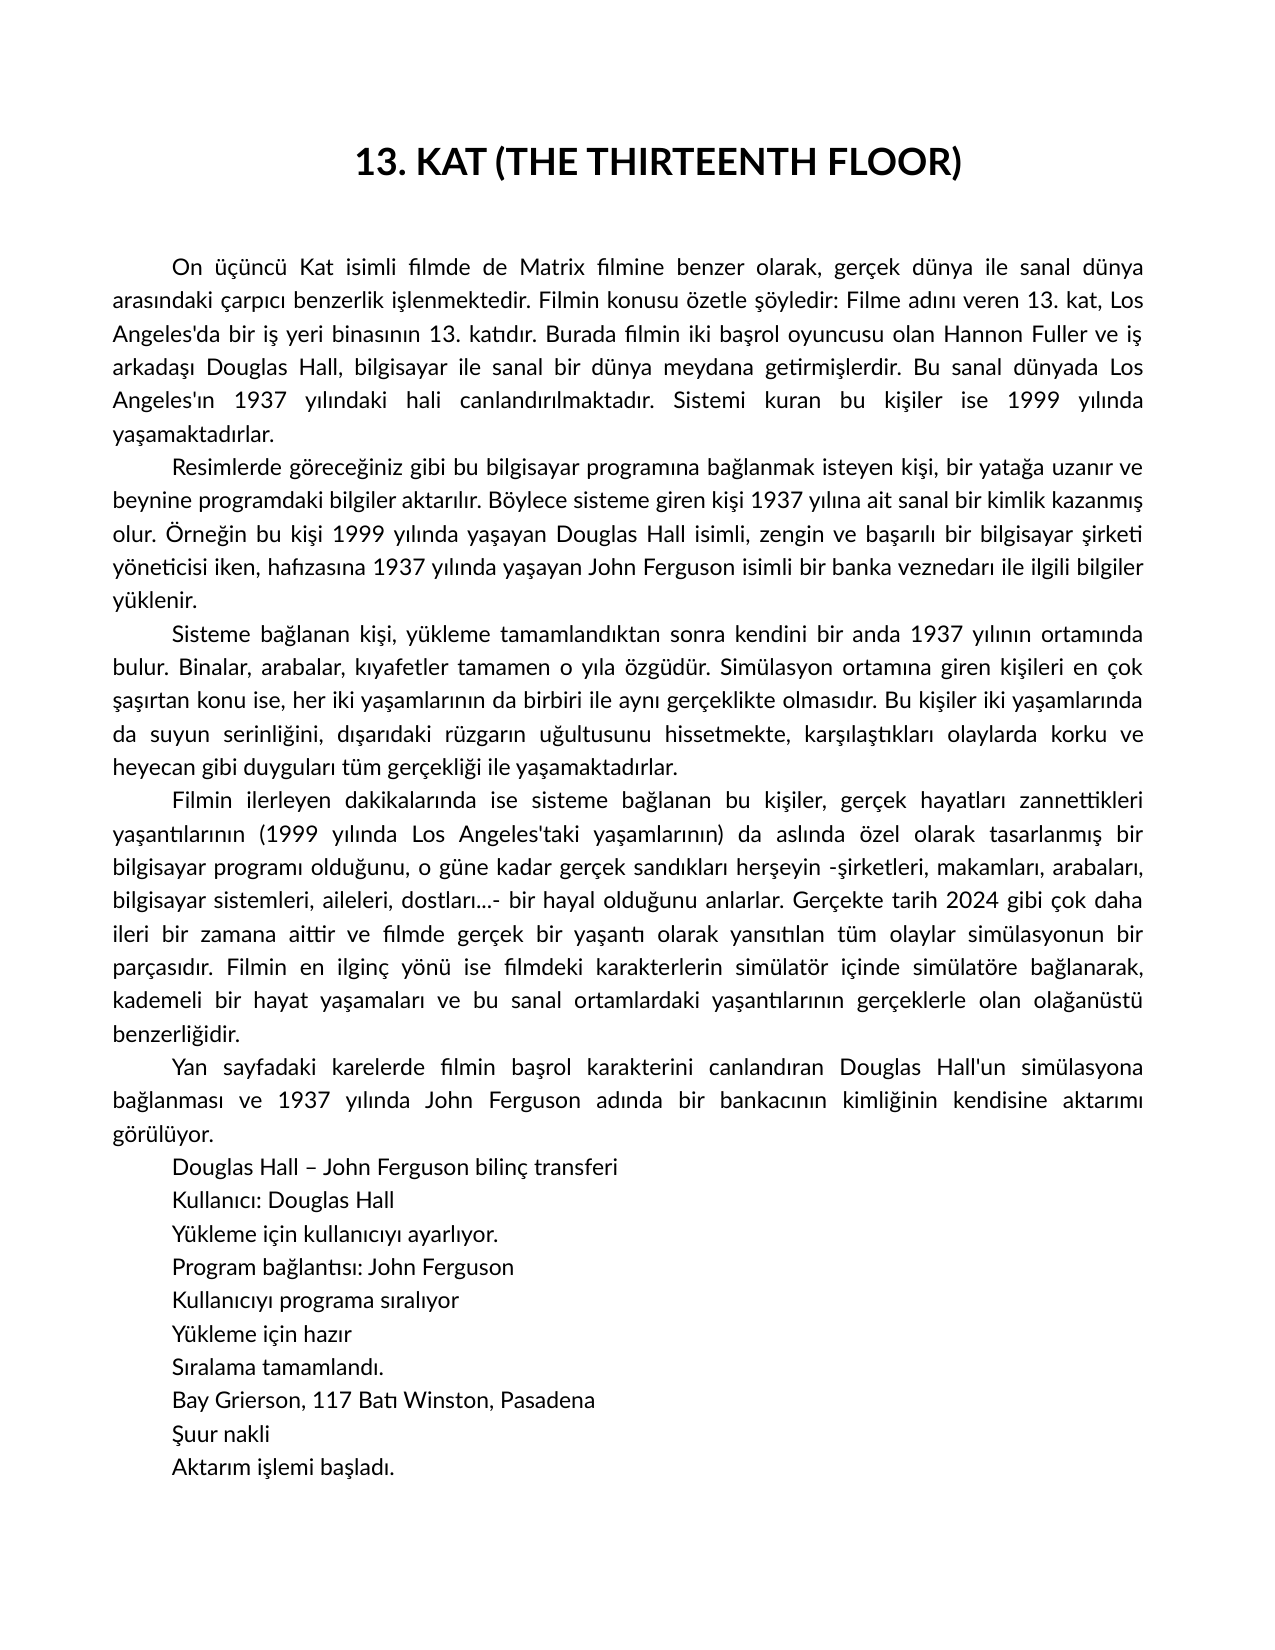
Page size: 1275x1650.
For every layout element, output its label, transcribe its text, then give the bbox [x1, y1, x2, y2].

text Kullanıcı: Douglas Hall [112, 1182, 1145, 1215]
text Filmin ilerleyen dakikalarında ise sisteme bağlanan bu kişiler, gerçek hayatları zannettikleri yaşantılarının (1999 yılında Los Angeles'taki yaşamlarının) da aslında özel olarak tasarlanmış bir bilgisayar programı olduğunu, o güne kadar gerçek sandıkları herşeyin -şirketleri, makamları, arabaları, bilgisayar sistemleri, aileleri, dostları...- bir hayal olduğunu anlarlar. Gerçekte tarih 2024 gibi çok daha ileri bir zamana aittir ve filmde gerçek bir yaşantı olarak yansıtılan tüm olaylar simülasyonun bir parçasıdır. Filmin en ilginç yönü ise filmdeki karakterlerin simülatör içinde simülatöre bağlanarak, kademeli bir hayat yaşamaları ve bu sanal ortamlardaki yaşantılarının gerçeklerle olan olağanüstü benzerliğidir. [112, 782, 1145, 1049]
text Program bağlantısı: John Ferguson [112, 1249, 1145, 1282]
text Yükleme için hazır [112, 1315, 1145, 1349]
text Sisteme bağlanan kişi, yükleme tamamlandıktan sonra kendini bir anda 1937 yılının ortamında bulur. Binalar, arabalar, kıyafetler tamamen o yıla özgüdür. Simülasyon ortamına giren kişileri en çok şaşırtan konu ise, her iki yaşamlarının da birbiri ile aynı gerçeklikte olmasıdır. Bu kişiler iki yaşamlarında da suyun serinliğini, dışarıdaki rüzgarın uğultusunu hissetmekte, karşılaştıkları olaylarda korku ve heyecan gibi duyguları tüm gerçekliği ile yaşamaktadırlar. [112, 615, 1145, 782]
text 13. KAT (THE THIRTEENTH FLOOR) [112, 148, 1145, 182]
text Kullanıcıyı programa sıralıyor [112, 1282, 1145, 1315]
text Yükleme için kullanıcıyı ayarlıyor. [112, 1215, 1145, 1249]
text Douglas Hall – John Ferguson bilinç transferi [112, 1149, 1145, 1182]
text Şuur nakli [112, 1415, 1145, 1449]
text Resimlerde göreceğiniz gibi bu bilgisayar programına bağlanmak isteyen kişi, bir yatağa uzanır ve beynine programdaki bilgiler aktarılır. Böylece sisteme giren kişi 1937 yılına ait sanal bir kimlik kazanmış olur. Örneğin bu kişi 1999 yılında yaşayan Douglas Hall isimli, zengin ve başarılı bir bilgisayar şirketi yöneticisi iken, hafızasına 1937 yılında yaşayan John Ferguson isimli bir banka veznedarı ile ilgili bilgiler yüklenir. [112, 449, 1145, 615]
text On üçüncü Kat isimli filmde de Matrix filmine benzer olarak, gerçek dünya ile sanal dünya arasındaki çarpıcı benzerlik işlenmektedir. Filmin konusu özetle şöyledir: Filme adını veren 13. kat, Los Angeles'da bir iş yeri binasının 13. katıdır. Burada filmin iki başrol oyuncusu olan Hannon Fuller ve iş arkadaşı Douglas Hall, bilgisayar ile sanal bir dünya meydana getirmişlerdir. Bu sanal dünyada Los Angeles'ın 1937 yılındaki hali canlandırılmaktadır. Sistemi kuran bu kişiler ise 1999 yılında yaşamaktadırlar. [112, 249, 1145, 449]
text Aktarım işlemi başladı. [112, 1449, 1145, 1482]
text Bay Grierson, 117 Batı Winston, Pasadena [112, 1382, 1145, 1415]
text Sıralama tamamlandı. [112, 1349, 1145, 1382]
text Yan sayfadaki karelerde filmin başrol karakterini canlandıran Douglas Hall'un simülasyona bağlanması ve 1937 yılında John Ferguson adında bir bankacının kimliğinin kendisine aktarımı görülüyor. [112, 1049, 1145, 1149]
